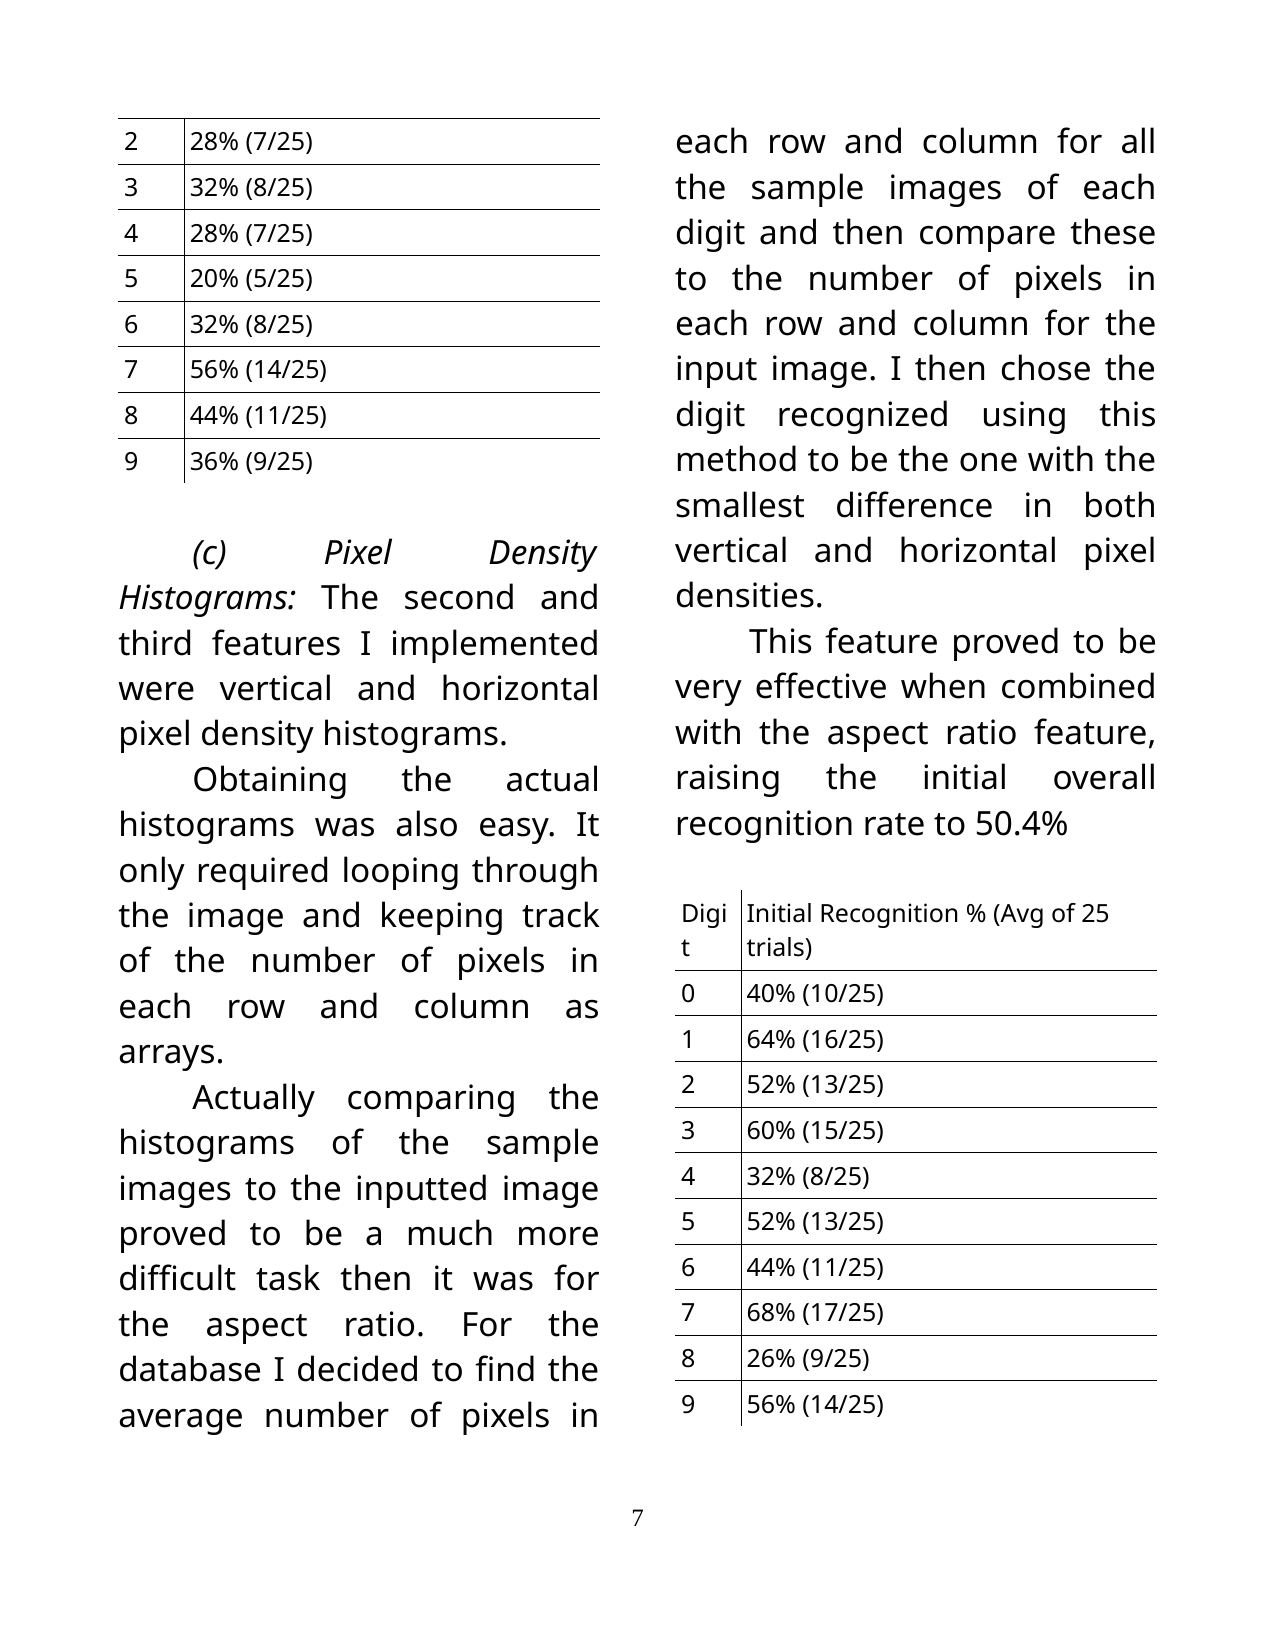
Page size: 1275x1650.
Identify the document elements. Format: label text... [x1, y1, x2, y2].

table_cell 64% (16/25) [742, 1016, 1157, 1061]
table_cell 6 [118, 302, 184, 346]
table_cell 40% (10/25) [742, 971, 1157, 1015]
table_cell 44% (11/25) [185, 393, 600, 437]
table_cell 56% (14/25) [742, 1381, 1157, 1426]
table_cell 28% (7/25) [185, 210, 600, 255]
table_header Initial Recognition % (Avg of 25 trials) [742, 890, 1157, 970]
table_cell 32% (8/25) [185, 302, 600, 346]
table_cell 3 [675, 1108, 741, 1152]
table_cell 52% (13/25) [742, 1199, 1157, 1243]
table_cell 0 [675, 971, 741, 1015]
table_cell 28% (7/25) [185, 119, 600, 164]
text Actually comparing the histograms of the sample images to the inputted image proved to be a much more difficult task then it was for the aspect ratio. For the database I decided to find the average number of pixels in [118, 1073, 600, 1437]
table_cell 6 [675, 1245, 741, 1289]
table_cell 5 [675, 1199, 741, 1243]
text Obtaining the actual histograms was also easy. It only required looping through the image and keeping track of the number of pixels in each row and column as arrays. [118, 756, 600, 1073]
text (c) Pixel Density Histograms: The second and third features I implemented were vertical and horizontal pixel density histograms. [118, 528, 600, 756]
table_cell 9 [118, 439, 184, 483]
table_cell 44% (11/25) [742, 1245, 1157, 1289]
table_cell 9 [675, 1381, 741, 1426]
table_cell 3 [118, 165, 184, 209]
table_cell 4 [675, 1153, 741, 1198]
table_cell 36% (9/25) [185, 439, 600, 483]
text each row and column for all the sample images of each digit and then compare these to the number of pixels in each row and column for the input image. I then chose the digit recognized using this method to be the one with the smallest difference in both vertical and horizontal pixel densities. [675, 118, 1157, 618]
table_cell 26% (9/25) [742, 1336, 1157, 1380]
table_cell 1 [675, 1016, 741, 1061]
table_cell 7 [675, 1290, 741, 1335]
table_cell 56% (14/25) [185, 347, 600, 392]
table_cell 7 [118, 347, 184, 392]
text This feature proved to be very effective when combined with the aspect ratio feature, raising the initial overall recognition rate to 50.4% [675, 618, 1157, 845]
table_cell 60% (15/25) [742, 1108, 1157, 1152]
table_cell 8 [118, 393, 184, 437]
table_cell 52% (13/25) [742, 1062, 1157, 1107]
table_cell 32% (8/25) [185, 165, 600, 209]
table_cell 20% (5/25) [185, 256, 600, 301]
table_header Digit [675, 890, 741, 970]
table_cell 8 [675, 1336, 741, 1380]
table_cell 2 [118, 119, 184, 164]
table_cell 32% (8/25) [742, 1153, 1157, 1198]
table_cell 5 [118, 256, 184, 301]
table_cell 4 [118, 210, 184, 255]
table_cell 2 [675, 1062, 741, 1107]
table_cell 68% (17/25) [742, 1290, 1157, 1335]
